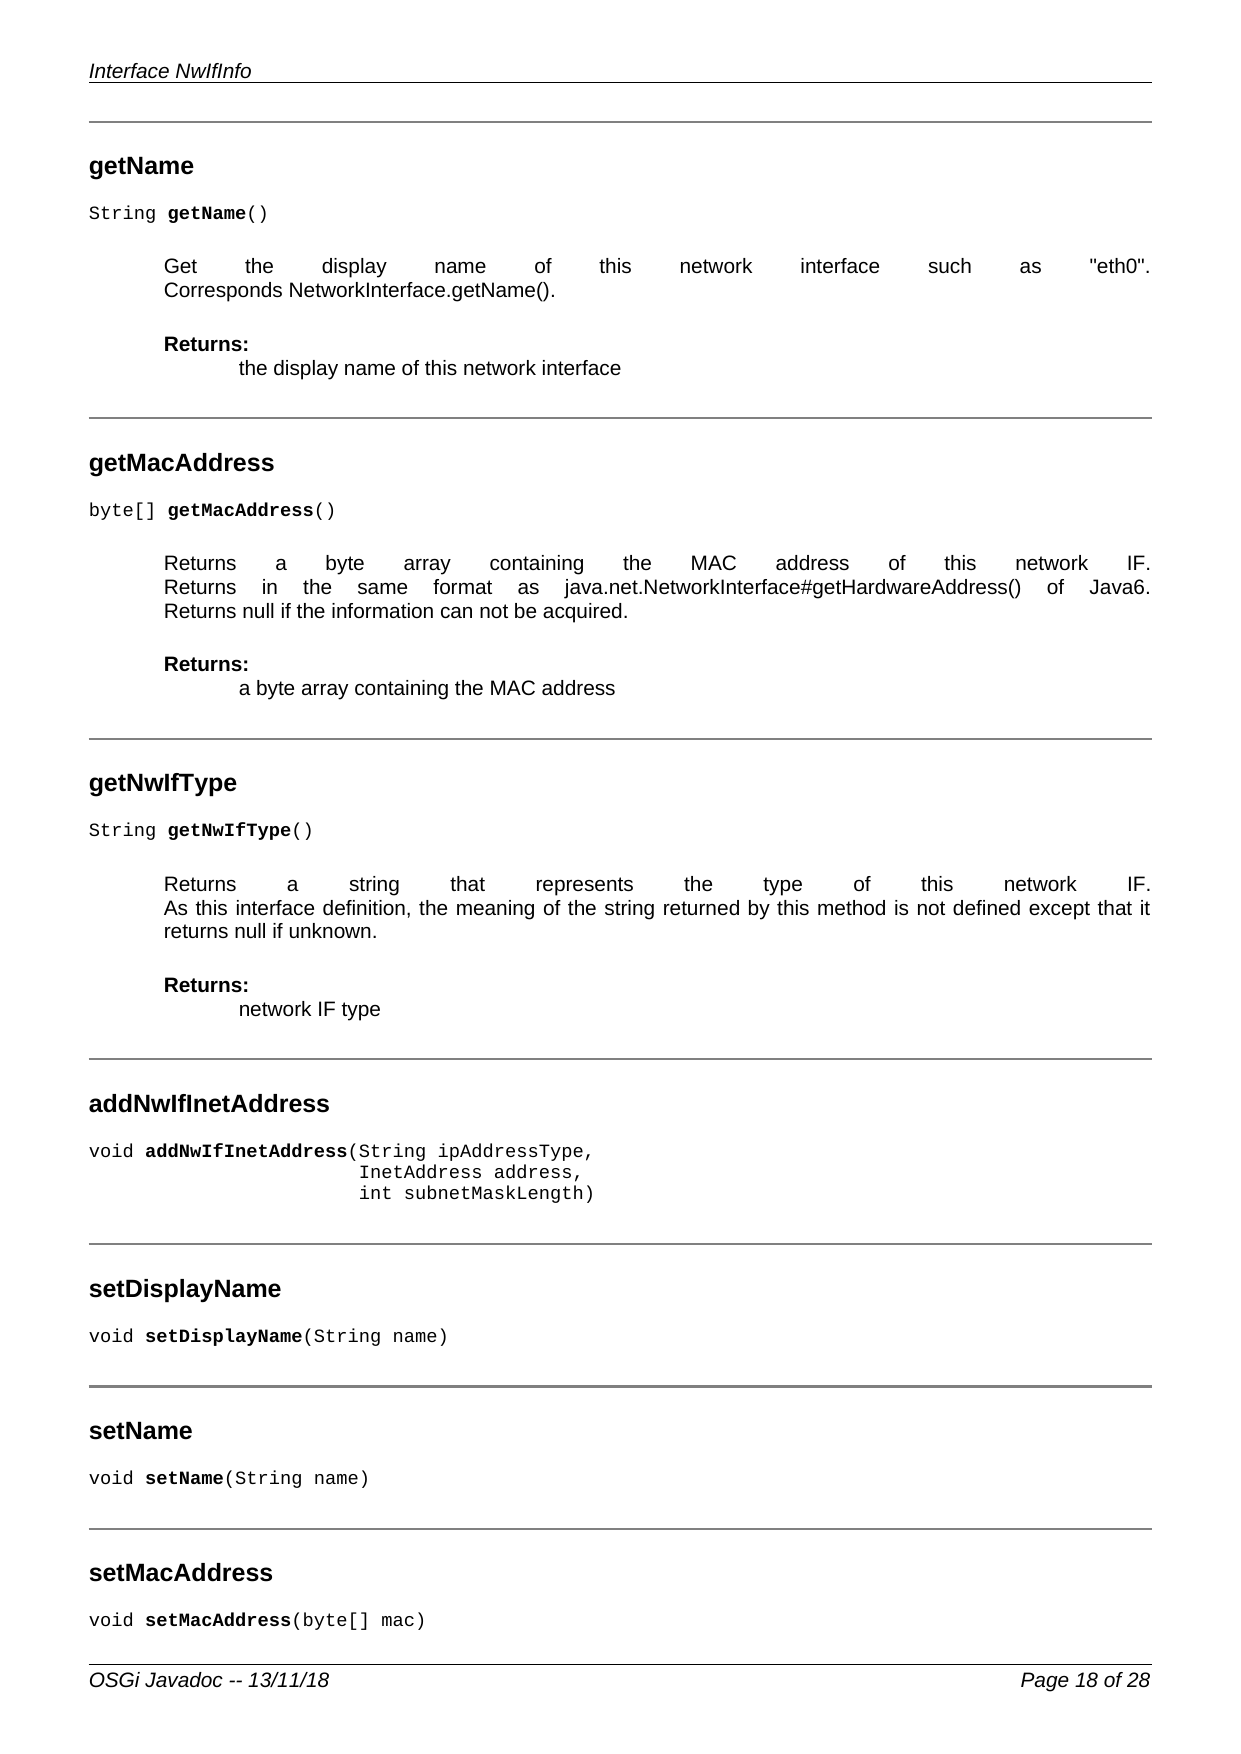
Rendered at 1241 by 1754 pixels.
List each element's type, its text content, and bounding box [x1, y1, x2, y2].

text the display name of this network interface [238, 355, 1152, 379]
text Returns a string that represents the type of this network IF. As this interface definition, the meaning of the string returned by this method is not defined except that it returns null if unknown. [163, 871, 1152, 943]
text Returns: [163, 652, 1152, 676]
subtitle getNwIfType [88, 768, 1152, 797]
subtitle setDisplayName [88, 1273, 1152, 1302]
subtitle setName [88, 1416, 1152, 1445]
text void addNwIfInetAddress(String ipAddressType, InetAddress address, int subnetMaskLength) [88, 1142, 1152, 1205]
text Returns: [163, 331, 1152, 355]
text void setDisplayName(String name) [88, 1326, 1152, 1348]
subtitle getName [88, 151, 1152, 180]
text a byte array containing the MAC address [238, 676, 1152, 700]
text void setMacAddress(byte[] mac) [88, 1611, 1152, 1632]
subtitle addNwIfInetAddress [88, 1089, 1152, 1117]
text void setName(String name) [88, 1469, 1152, 1490]
text String getName() [88, 204, 1152, 225]
text Get the display name of this network interface such as "eth0". Corresponds NetworkInterface.getName(). [163, 254, 1152, 302]
text Returns: [163, 972, 1152, 996]
text String getNwIfType() [88, 821, 1152, 842]
subtitle getMacAddress [88, 448, 1152, 476]
subtitle setMacAddress [88, 1558, 1152, 1587]
text Returns a byte array containing the MAC address of this network IF. Returns in the same format as java.net.NetworkInterface#getHardwareAddress() of Java6. Returns null if the information can not be acquired. [163, 551, 1152, 623]
text network IF type [238, 996, 1152, 1020]
text byte[] getMacAddress() [88, 501, 1152, 522]
